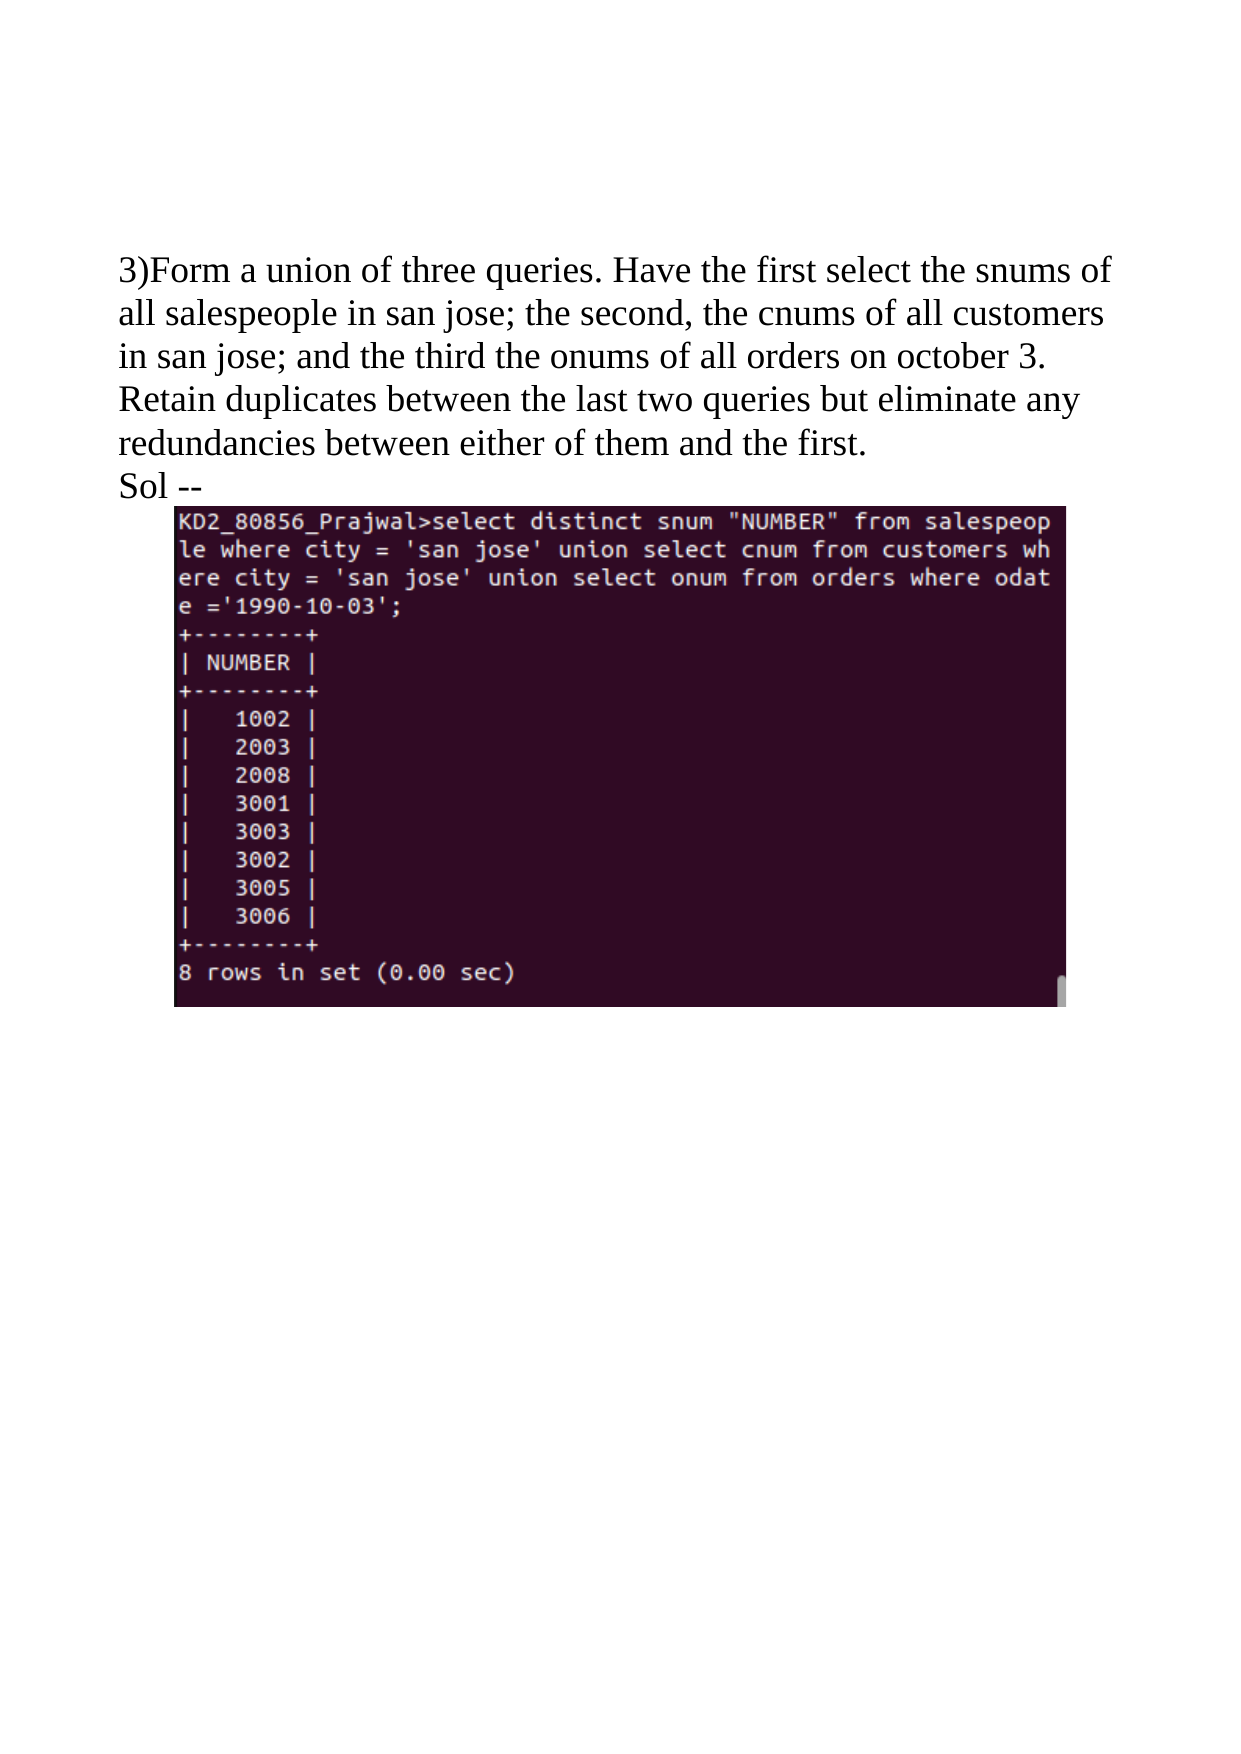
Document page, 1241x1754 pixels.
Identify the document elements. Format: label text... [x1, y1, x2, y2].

text 3)Form a union of three queries. Have the first select the snums of all salespeople in san jose; the second, the cnums of all customers in san jose; and the third the onums of all orders on october 3. Retain duplicates between the last two queries but eliminate any redundancies between either of them and the first. [118, 247, 1122, 463]
picture [174, 506, 1067, 1007]
text Sol -- [118, 463, 1122, 506]
